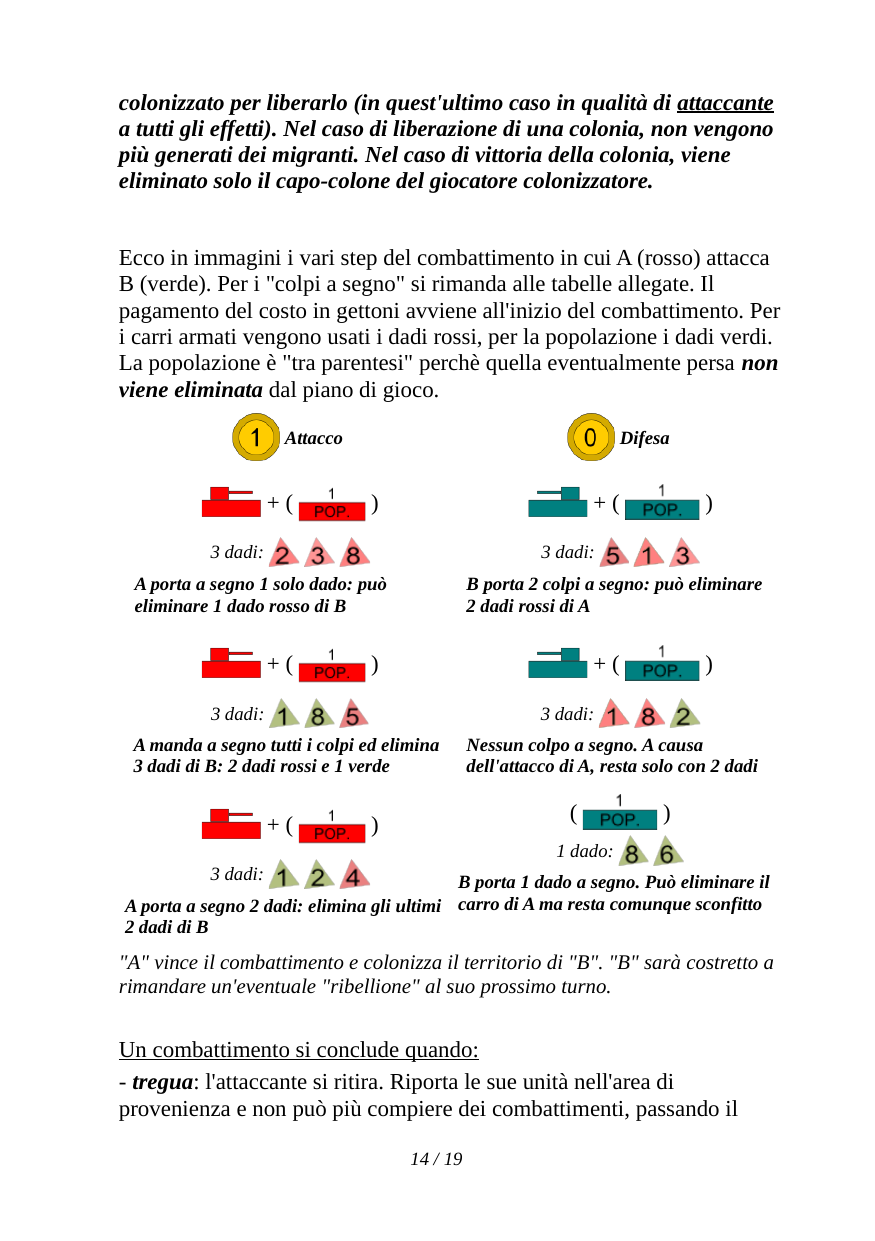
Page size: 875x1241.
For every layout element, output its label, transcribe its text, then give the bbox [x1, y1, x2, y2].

picture [298, 804, 366, 844]
picture [582, 794, 658, 830]
table_cell + ( ) 3 dadi: A porta a segno 1 solo dado: può eliminare 1 dado rosso di B [119, 467, 452, 628]
picture [669, 698, 701, 728]
picture [633, 537, 665, 567]
picture [653, 835, 684, 866]
text "A" vince il combattimento e colonizza il territorio di "B". "B" sarà costretto a rimandare un'eventuale "ribellione" al suo prossimo turno. [119, 949, 786, 998]
picture [268, 537, 300, 567]
picture [339, 698, 369, 728]
picture [567, 413, 615, 461]
text Ecco in immagini i vari step del combattimento in cui A (rosso) attacca B (verde). Per i "colpi a segno" si rimanda alle tabelle allegate. Il pagamento del costo in gettoni avviene all'inizio del combattimento. Per i carri armati vengono usati i dadi rossi, per la popolazione i dadi verdi. La popolazione è "tra parentesi" perchè quella eventualmente persa non viene eliminata dal piano di gioco. [119, 244, 786, 402]
text Un combattimento si conclude quando: [119, 1036, 786, 1062]
picture [304, 698, 335, 728]
picture [528, 472, 588, 532]
picture [201, 472, 261, 532]
picture [634, 698, 665, 728]
picture [304, 537, 335, 567]
table_cell + ( ) 3 dadi: Nessun colpo a segno. A causa dell'attacco di A, resta solo con 2 dadi [452, 628, 781, 789]
picture [298, 643, 366, 683]
text colonizzato per liberarlo (in quest'ultimo caso in qualità di attaccante a tutti gli effetti). Nel caso di liberazione di una colonia, non vengono più generati dei migranti. Nel caso di vittoria della colonia, viene eliminato solo il capo-colone del giocatore colonizzatore. [119, 88, 786, 194]
table_cell + ( ) 3 dadi: A porta a segno 2 dadi: elimina gli ultimi 2 dadi di B [119, 789, 452, 949]
picture [269, 698, 300, 728]
table_cell + ( ) 3 dadi: B porta 2 colpi a segno: può eliminare 2 dadi rossi di A [452, 467, 781, 628]
picture [528, 633, 588, 693]
table_cell ( ) 1 dado: B porta 1 dado a segno. Può eliminare il carro di A ma resta comunque sconfitto [452, 789, 781, 949]
picture [339, 537, 371, 567]
picture [201, 794, 261, 854]
picture [339, 859, 371, 889]
picture [598, 698, 630, 728]
picture [232, 413, 280, 461]
picture [618, 835, 649, 866]
table_header Attacco [119, 408, 452, 467]
picture [599, 537, 629, 567]
picture [625, 645, 700, 681]
table_cell + ( ) 3 dadi: A manda a segno tutti i colpi ed elimina 3 dadi di B: 2 dadi rossi e 1 verde [119, 628, 452, 789]
picture [201, 633, 261, 693]
picture [625, 484, 700, 520]
picture [298, 482, 366, 522]
table_header Difesa [452, 408, 781, 467]
text - tregua: l'attaccante si ritira. Riporta le sue unità nell'area di provenienza e non può più compiere dei combattimenti, passando il [119, 1068, 786, 1121]
picture [304, 859, 335, 889]
picture [268, 859, 300, 889]
picture [669, 537, 700, 567]
